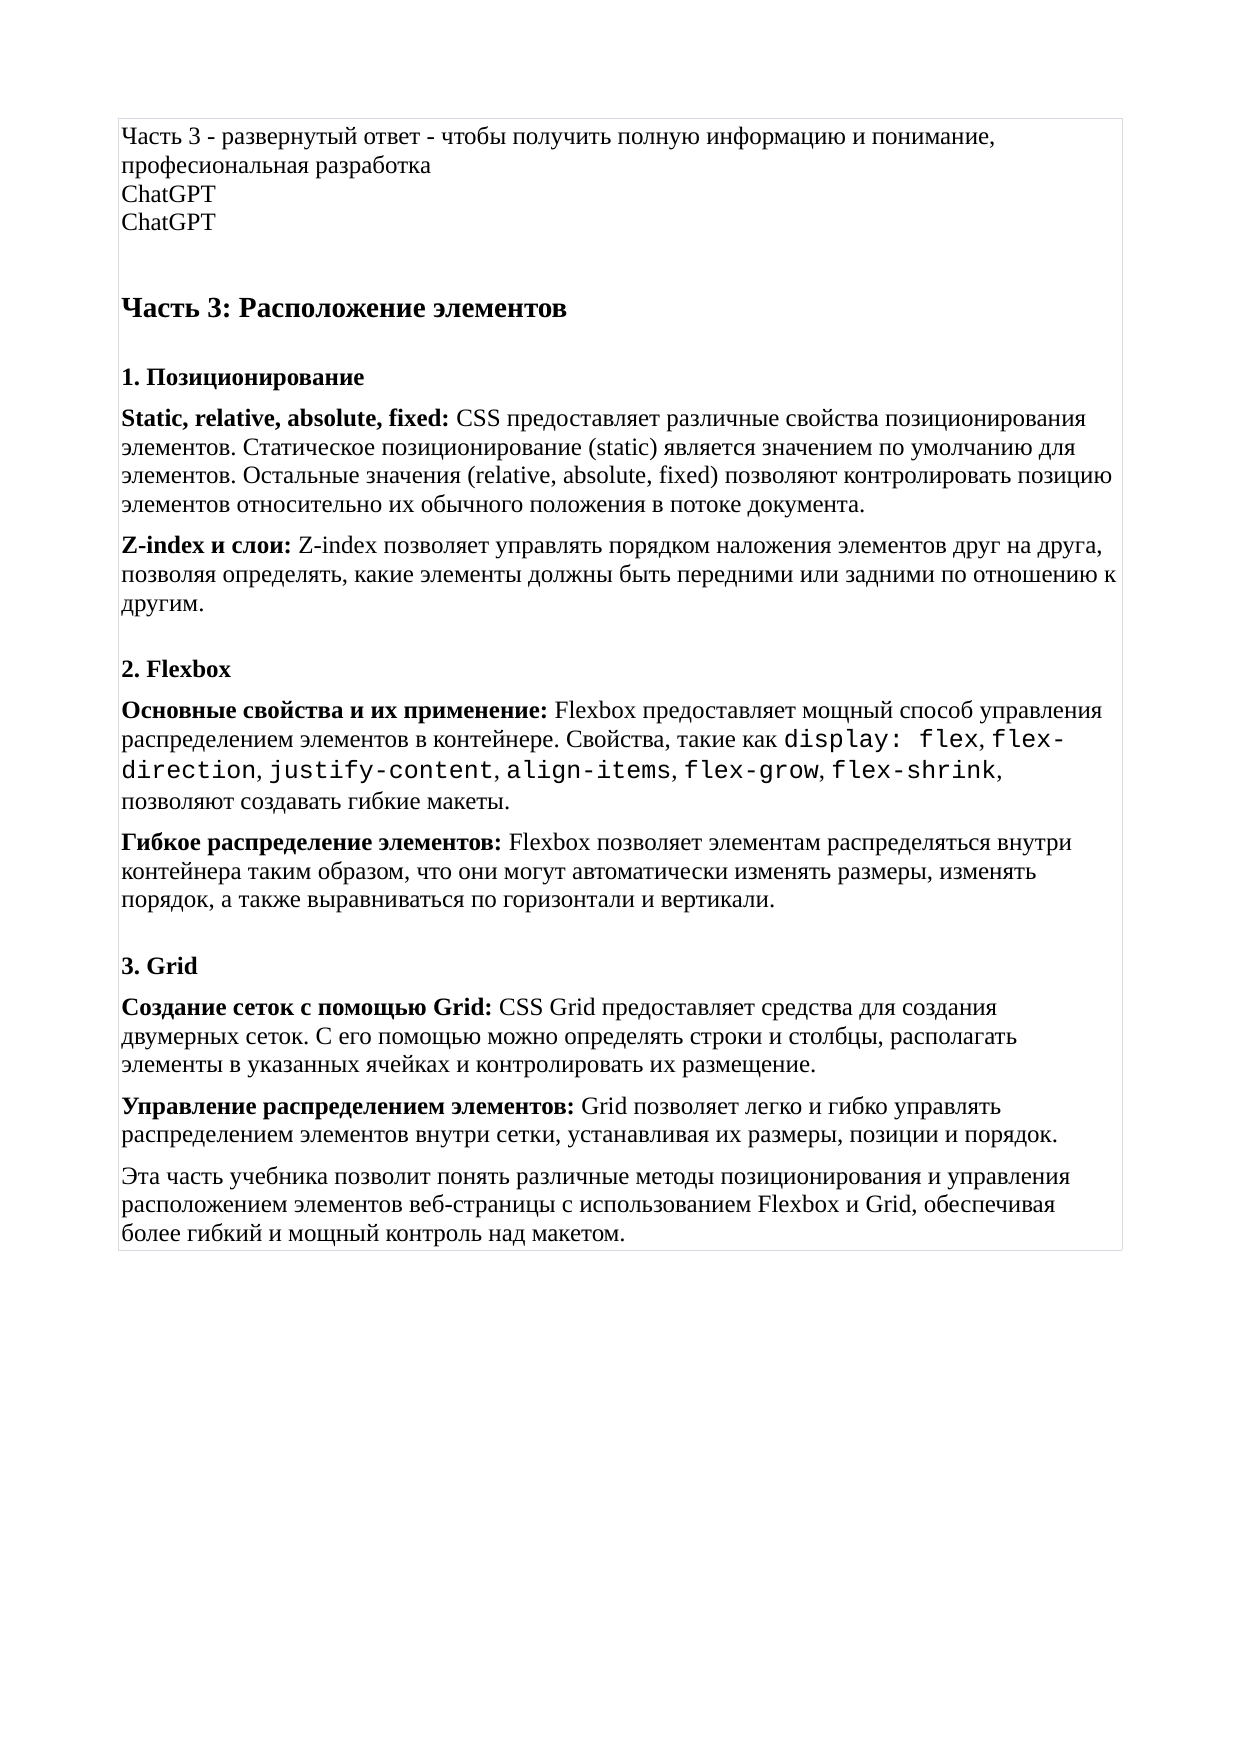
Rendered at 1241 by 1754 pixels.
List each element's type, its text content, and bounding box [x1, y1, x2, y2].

subtitle 1. Позиционирование [119, 359, 1122, 390]
text Static, relative, absolute, fixed: CSS предоставляет различные свойства позиционирования элементов. Статическое позиционирование (static) является значением по умолчанию для элементов. Остальные значения (relative, absolute, fixed) позволяют контролировать позицию элементов относительно их обычного положения в потоке документа. [119, 400, 1122, 518]
subtitle 2. Flexbox [119, 651, 1122, 683]
subtitle 3. Grid [119, 948, 1122, 979]
text Z-index и слои: Z-index позволяет управлять порядком наложения элементов друг на друга, позволяя определять, какие элементы должны быть передними или задними по отношению к другим. [119, 527, 1122, 617]
text ChatGPT [119, 176, 1122, 204]
text Часть 3 - развернутый ответ - чтобы получить полную информацию и понимание, професиональная разработка [119, 119, 1122, 176]
subtitle Часть 3: Расположение элементов [119, 288, 1122, 324]
text Создание сеток с помощью Grid: CSS Grid предоставляет средства для создания двумерных сеток. С его помощью можно определять строки и столбцы, располагать элементы в указанных ячейках и контролировать их размещение. [119, 989, 1122, 1078]
text Эта часть учебника позволит понять различные методы позиционирования и управления расположением элементов веб-страницы с использованием Flexbox и Grid, обеспечивая более гибкий и мощный контроль над макетом. [119, 1158, 1122, 1250]
text Гибкое распределение элементов: Flexbox позволяет элементам распределяться внутри контейнера таким образом, что они могут автоматически изменять размеры, изменять порядок, а также выравниваться по горизонтали и вертикали. [119, 824, 1122, 913]
text ChatGPT [119, 204, 1122, 236]
text Управление распределением элементов: Grid позволяет легко и гибко управлять распределением элементов внутри сетки, устанавливая их размеры, позиции и порядок. [119, 1088, 1122, 1148]
text Основные свойства и их применение: Flexbox предоставляет мощный способ управления распределением элементов в контейнере. Свойства, такие как display: flex, flex-direction, justify-content, align-items, flex-grow, flex-shrink, позволяют создавать гибкие макеты. [119, 692, 1122, 814]
